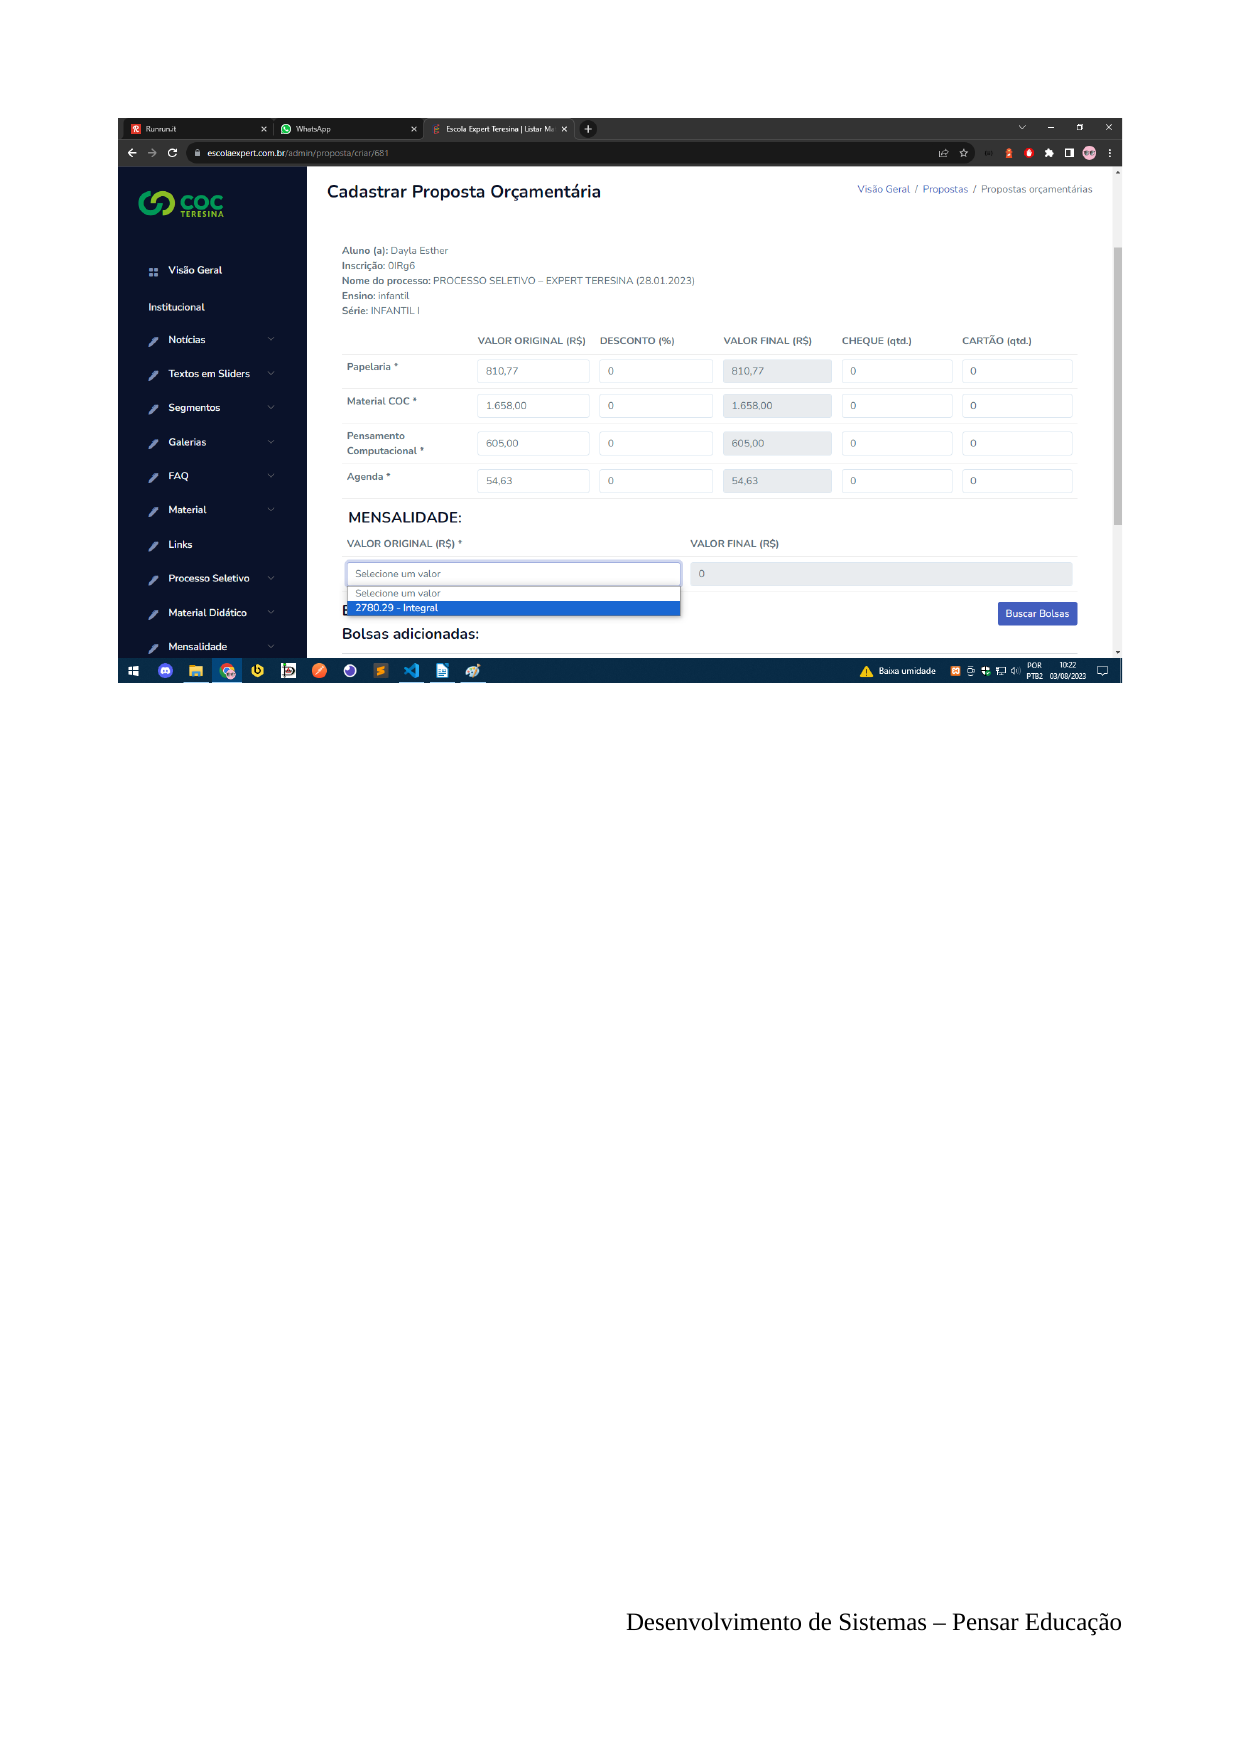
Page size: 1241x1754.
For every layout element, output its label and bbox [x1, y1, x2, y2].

picture [118, 118, 1123, 683]
